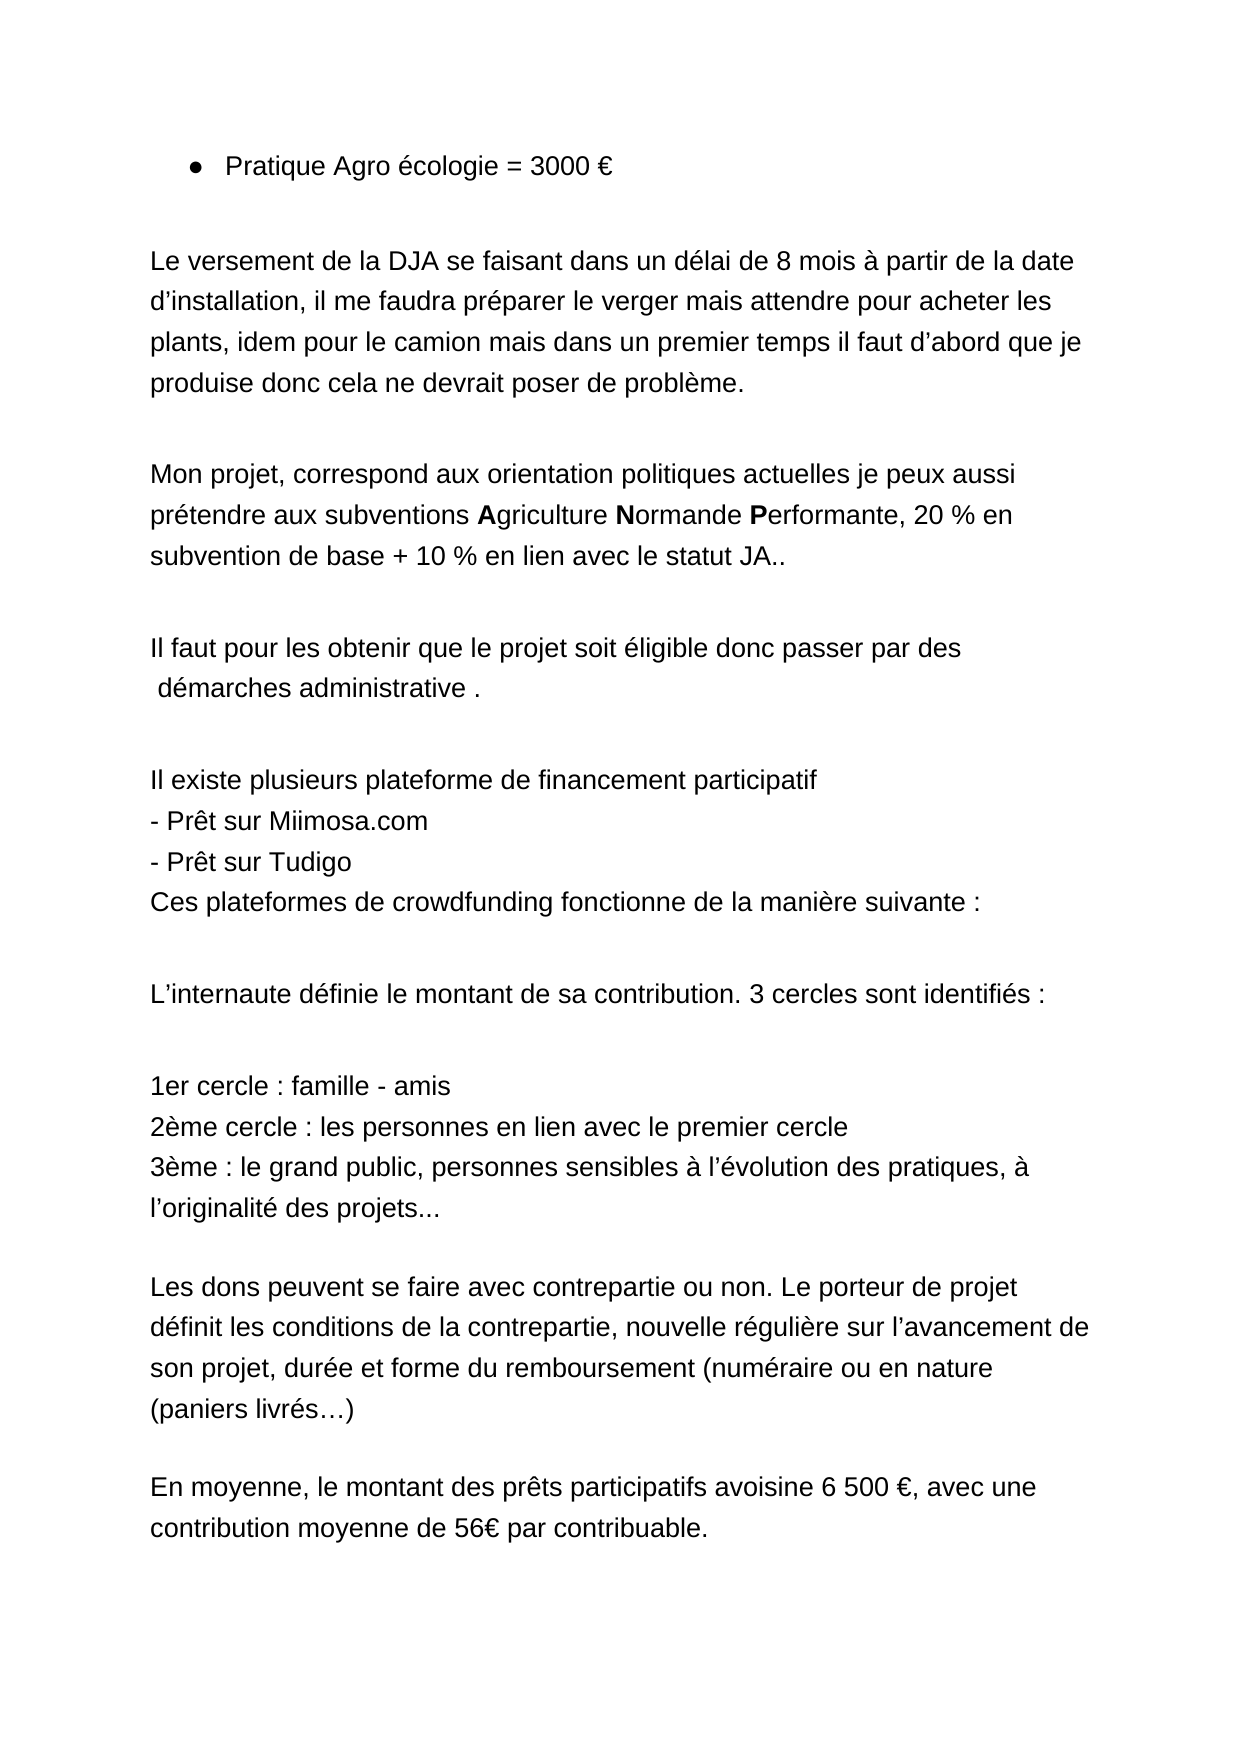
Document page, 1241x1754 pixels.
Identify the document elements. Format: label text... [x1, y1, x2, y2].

text son projet, durée et forme du remboursement (numéraire ou en nature [244, 1365, 707, 1381]
text définit les conditions de la contrepartie, nouvelle régulière sur l’avancement de [546, 1324, 769, 1340]
text l’originalité des projets... [150, 1205, 203, 1221]
text Le versement de la DJA se faisant dans un délai de 8 mois à partir de la date [890, 258, 1090, 273]
text 1er cercle : famille - amis [150, 1083, 1090, 1099]
text 2ème cercle : les personnes en lien avec le premier cercle [150, 1124, 364, 1139]
text Il faut pour les obtenir que le projet soit éligible donc passer par des [664, 645, 784, 660]
text contribution moyenne de 56€ par contribuable. [511, 1525, 1090, 1541]
list Pratique Agro écologie = 3000 € [187, 150, 1090, 181]
text (paniers livrés…) [163, 1406, 350, 1421]
text Il faut pour les obtenir que le projet soit éligible donc passer par des [875, 645, 1090, 660]
text 3ème : le grand public, personnes sensibles à l’évolution des pratiques, à [953, 1164, 1090, 1180]
text l’originalité des projets... [379, 1205, 1090, 1221]
text Les dons peuvent se faire avec contrepartie ou non. Le porteur de projet [271, 1284, 609, 1299]
text produise donc cela ne devrait poser de problème. [628, 379, 1090, 395]
text Il existe plusieurs plateforme de financement participatif [253, 777, 367, 793]
text prétendre aux subventions Agriculture Normande Performante, 20 % en [154, 512, 507, 528]
text (paniers livrés…) [350, 1406, 1090, 1421]
text d’installation, il me faudra préparer le verger mais attendre pour acheter les [506, 298, 650, 314]
text définit les conditions de la contrepartie, nouvelle régulière sur l’avancement de [770, 1324, 1090, 1340]
text plants, idem pour le camion mais dans un premier temps il faut d’abord que je [805, 339, 1019, 354]
text plants, idem pour le camion mais dans un premier temps il faut d’abord que je [154, 339, 305, 354]
text d’installation, il me faudra préparer le verger mais attendre pour acheter les [651, 298, 859, 314]
text d’installation, il me faudra préparer le verger mais attendre pour acheter les [150, 298, 465, 314]
text Mon projet, correspond aux orientation politiques actuelles je peux aussi [890, 471, 1090, 487]
text 2ème cercle : les personnes en lien avec le premier cercle [366, 1124, 678, 1139]
text 2ème cercle : les personnes en lien avec le premier cercle [680, 1124, 1090, 1139]
text plants, idem pour le camion mais dans un premier temps il faut d’abord que je [307, 339, 659, 354]
text Il faut pour les obtenir que le projet soit éligible donc passer par des [542, 645, 662, 660]
text plants, idem pour le camion mais dans un premier temps il faut d’abord que je [661, 339, 803, 354]
text L’internaute définie le montant de sa contribution. 3 cercles sont identifiés : [150, 991, 1090, 1007]
text produise donc cela ne devrait poser de problème. [515, 379, 626, 395]
text Les dons peuvent se faire avec contrepartie ou non. Le porteur de projet [992, 1284, 1090, 1299]
text En moyenne, le montant des prêts participatifs avoisine 6 500 €, avec une [234, 1484, 504, 1500]
text contribution moyenne de 56€ par contribuable. [150, 1525, 341, 1541]
text définit les conditions de la contrepartie, nouvelle régulière sur l’avancement de [150, 1324, 544, 1340]
text l’originalité des projets... [340, 1205, 377, 1221]
text subvention de base + 10 % en lien avec le statut JA.. [150, 553, 1090, 568]
text contribution moyenne de 56€ par contribuable. [341, 1525, 509, 1541]
text 3ème : le grand public, personnes sensibles à l’évolution des pratiques, à [150, 1164, 280, 1180]
text Les dons peuvent se faire avec contrepartie ou non. Le porteur de projet [822, 1284, 951, 1299]
text Ces plateformes de crowdfunding fonctionne de la manière suivante : [550, 899, 1090, 915]
text Mon projet, correspond aux orientation politiques actuelles je peux aussi [689, 471, 859, 487]
text En moyenne, le montant des prêts participatifs avoisine 6 500 €, avec une [646, 1484, 1090, 1500]
text prétendre aux subventions Agriculture Normande Performante, 20 % en [508, 512, 1090, 528]
text Il existe plusieurs plateforme de financement participatif [769, 777, 1090, 793]
text Il existe plusieurs plateforme de financement participatif [369, 777, 695, 793]
text démarches administrative . [150, 685, 1090, 701]
text Mon projet, correspond aux orientation politiques actuelles je peux aussi [253, 471, 370, 487]
text - Prêt sur Tudigo [150, 858, 332, 874]
text Les dons peuvent se faire avec contrepartie ou non. Le porteur de projet [150, 1284, 269, 1299]
text Le versement de la DJA se faisant dans un délai de 8 mois à partir de la date [150, 258, 888, 273]
text son projet, durée et forme du remboursement (numéraire ou en nature [706, 1365, 1090, 1381]
text Ces plateformes de crowdfunding fonctionne de la manière suivante : [209, 899, 549, 915]
text Mon projet, correspond aux orientation politiques actuelles je peux aussi [372, 471, 623, 487]
text d’installation, il me faudra préparer le verger mais attendre pour acheter les [861, 298, 1090, 314]
text 3ème : le grand public, personnes sensibles à l’évolution des pratiques, à [435, 1164, 889, 1180]
text Il faut pour les obtenir que le projet soit éligible donc passer par des [227, 645, 429, 660]
text - Prêt sur Miimosa.com [150, 818, 1090, 833]
text Les dons peuvent se faire avec contrepartie ou non. Le porteur de projet [611, 1284, 820, 1299]
text l’originalité des projets... [204, 1205, 338, 1221]
text - Prêt sur Tudigo [334, 858, 1090, 874]
text Il existe plusieurs plateforme de financement participatif [150, 777, 251, 793]
text produise donc cela ne devrait poser de problème. [154, 379, 513, 395]
